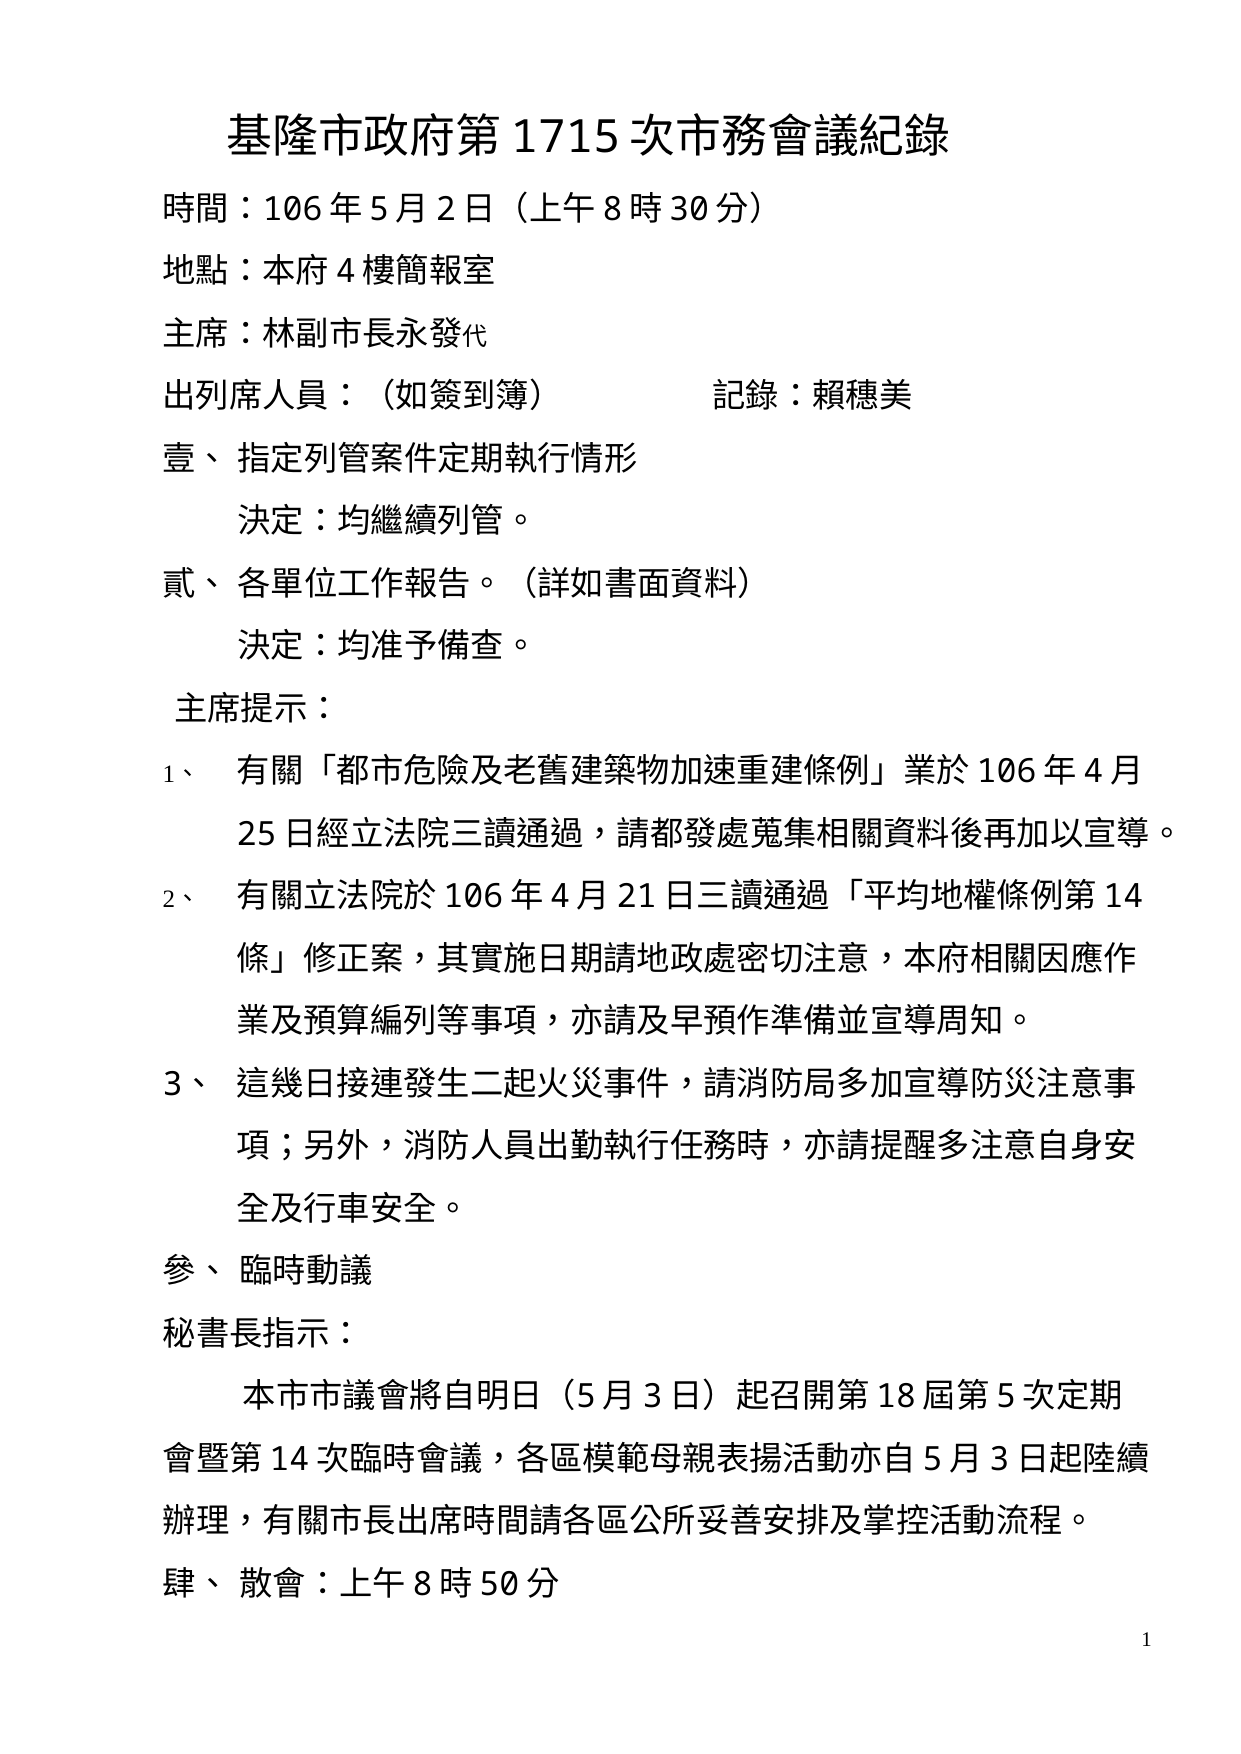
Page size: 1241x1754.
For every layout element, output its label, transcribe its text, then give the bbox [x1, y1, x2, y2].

text 時間：106年5月2日（上午8時30分） [139, 164, 1152, 226]
text 主席提示： [74, 664, 1152, 726]
text 本市市議會將自明日（5月3日）起召開第18屆第5次定期會暨第14次臨時會議，各區模範母親表揚活動亦自5月3日起陸續辦理，有關市長出席時間請各區公所妥善安排及掌控活動流程。 [162, 1351, 1152, 1539]
text 決定：均准予備查。 [237, 601, 1152, 664]
list 各單位工作報告。（詳如書面資料） [162, 539, 1152, 601]
text 主席：林副市長永發代 [139, 289, 1152, 351]
text 出列席人員：（如簽到簿） 記錄：賴穗美 [139, 351, 1152, 414]
text 秘書長指示： [162, 1289, 1152, 1351]
list 有關立法院於106年4月21日三讀通過「平均地權條例第14條」修正案，其實施日期請地政處密切注意，本府相關因應作業及預算編列等事項，亦請及早預作準備並宣導周知。 [162, 851, 1152, 1039]
list 有關「都市危險及老舊建築物加速重建條例」業於106年4月25日經立法院三讀通過，請都發處蒐集相關資料後再加以宣導。 [162, 726, 1152, 851]
list 臨時動議 [88, 1226, 1152, 1289]
list 指定列管案件定期執行情形 [162, 414, 1152, 476]
text 基隆市政府第1715次市務會議紀錄 [89, 108, 1152, 164]
list 這幾日接連發生二起火災事件，請消防局多加宣導防災注意事項；另外，消防人員出勤執行任務時，亦請提醒多注意自身安全及行車安全。 [162, 1039, 1152, 1226]
text 決定：均繼續列管。 [237, 476, 1152, 539]
list 散會：上午8時50分 [88, 1539, 1152, 1601]
text 地點：本府4樓簡報室 [139, 226, 1152, 289]
